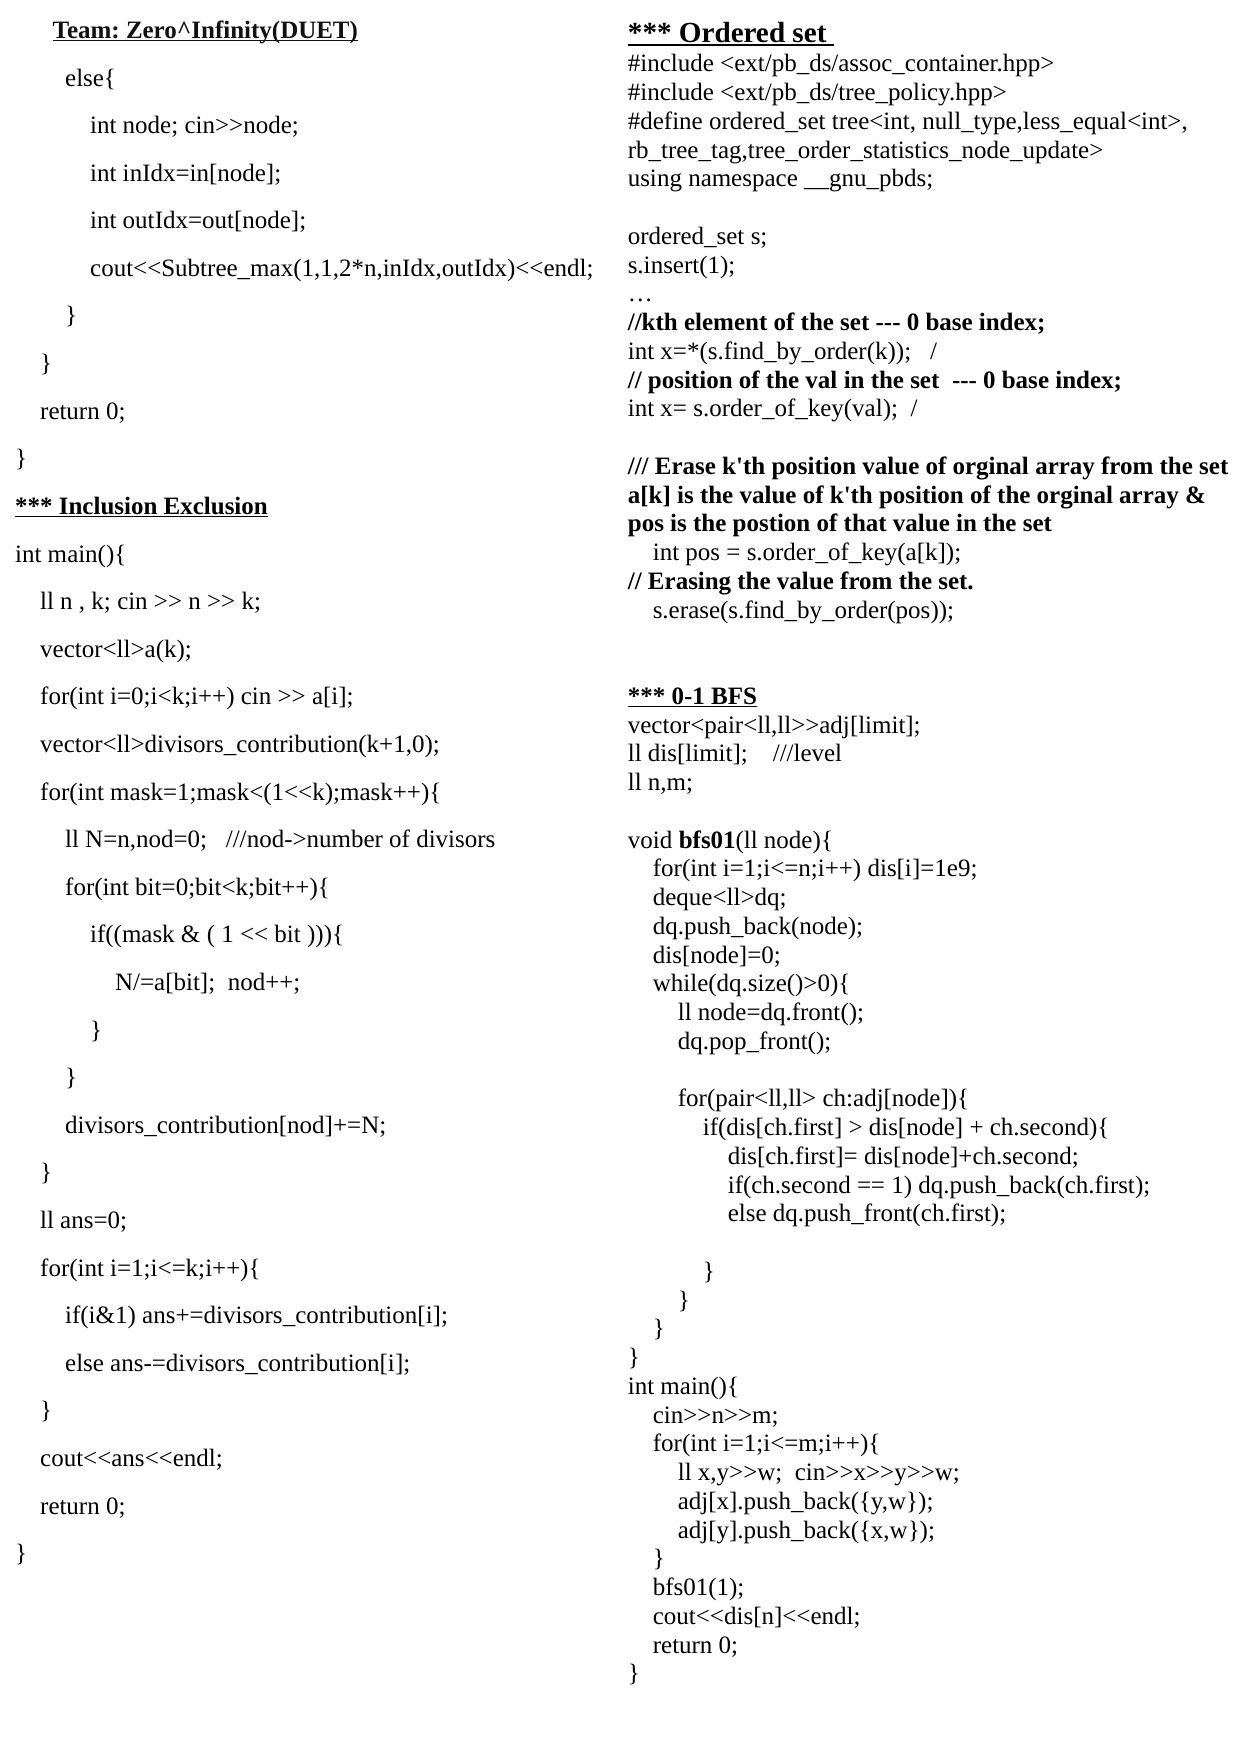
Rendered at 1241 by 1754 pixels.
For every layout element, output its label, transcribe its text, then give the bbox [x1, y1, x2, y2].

text cout<<Subtree_max(1,1,2*n,inIdx,outIdx)<<endl; [15, 253, 628, 282]
text for(int bit=0;bit<k;bit++){ [15, 872, 628, 901]
text for(int mask=1;mask<(1<<k);mask++){ [15, 777, 628, 805]
text #define ordered_set tree<int, null_type,less_equal<int>, rb_tree_tag,tree_order_statistics_node_update> [628, 106, 1241, 163]
text vector<pair<ll,ll>>adj[limit]; [628, 710, 1241, 738]
text } [15, 1396, 628, 1424]
text //kth element of the set --- 0 base index; [628, 307, 1241, 336]
text *** Ordered set [628, 15, 1241, 48]
text using namespace __gnu_pbds; [628, 163, 1241, 192]
text Team: Zero^Infinity(DUET) [15, 15, 628, 44]
text bfs01(1); [628, 1572, 1241, 1601]
text } [628, 1543, 1241, 1572]
text s.erase(s.find_by_order(pos)); [628, 595, 1241, 623]
text *** Inclusion Exclusion [15, 491, 628, 520]
text *** 0-1 BFS [628, 681, 1241, 710]
text vector<ll>divisors_contribution(k+1,0); [15, 729, 628, 758]
text int main(){ [15, 539, 628, 567]
text } [15, 1538, 628, 1567]
text return 0; [628, 1630, 1241, 1658]
text for(int i=1;i<=k;i++){ [15, 1253, 628, 1281]
text } [628, 1342, 1241, 1371]
text if((mask & ( 1 << bit ))){ [15, 919, 628, 948]
text // Erasing the value from the set. [628, 566, 1241, 595]
text ll node=dq.front(); [628, 997, 1241, 1026]
text void bfs01(ll node){ [628, 825, 1241, 853]
text for(int i=0;i<k;i++) cin >> a[i]; [15, 681, 628, 710]
text for(pair<ll,ll> ch:adj[node]){ [628, 1083, 1241, 1112]
text // position of the val in the set --- 0 base index; [628, 365, 1241, 393]
text ll n,m; [628, 767, 1241, 796]
text if(dis[ch.first] > dis[node] + ch.second){ [628, 1112, 1241, 1141]
text for(int i=1;i<=n;i++) dis[i]=1e9; [628, 853, 1241, 882]
text dis[node]=0; [628, 940, 1241, 968]
text } [15, 1015, 628, 1043]
text else dq.push_front(ch.first); [628, 1198, 1241, 1227]
text /// Erase k'th position value of orginal array from the set a[k] is the value of k'th position of the orginal array & pos is the postion of that value in the set [628, 451, 1241, 537]
text } [15, 443, 628, 472]
text cin>>n>>m; [628, 1400, 1241, 1428]
text int pos = s.order_of_key(a[k]); [628, 537, 1241, 566]
text adj[x].push_back({y,w}); [628, 1486, 1241, 1515]
text dis[ch.first]= dis[node]+ch.second; [628, 1141, 1241, 1170]
text cout<<ans<<endl; [15, 1443, 628, 1472]
text if(i&1) ans+=divisors_contribution[i]; [15, 1300, 628, 1329]
text } [628, 1256, 1241, 1285]
text int main(){ [628, 1371, 1241, 1400]
text ll dis[limit]; ///level [628, 738, 1241, 767]
text #include <ext/pb_ds/tree_policy.hpp> [628, 77, 1241, 106]
text int x= s.order_of_key(val); / [628, 393, 1241, 422]
text #include <ext/pb_ds/assoc_container.hpp> [628, 48, 1241, 77]
text … [628, 278, 1241, 307]
text ll n , k; cin >> n >> k; [15, 586, 628, 615]
text s.insert(1); [628, 250, 1241, 278]
text if(ch.second == 1) dq.push_back(ch.first); [628, 1170, 1241, 1198]
text ll N=n,nod=0; ///nod->number of divisors [15, 824, 628, 853]
text N/=a[bit]; nod++; [15, 967, 628, 996]
text } [628, 1285, 1241, 1313]
text } [628, 1658, 1241, 1687]
text cout<<dis[n]<<endl; [628, 1601, 1241, 1630]
text int inIdx=in[node]; [15, 158, 628, 187]
text ll ans=0; [15, 1205, 628, 1234]
text } [15, 1157, 628, 1186]
text else ans-=divisors_contribution[i]; [15, 1348, 628, 1377]
text while(dq.size()>0){ [628, 968, 1241, 997]
text } [628, 1313, 1241, 1342]
text divisors_contribution[nod]+=N; [15, 1110, 628, 1139]
text ordered_set s; [628, 221, 1241, 250]
text else{ [15, 63, 628, 91]
text int x=*(s.find_by_order(k)); / [628, 336, 1241, 365]
text vector<ll>a(k); [15, 634, 628, 663]
text for(int i=1;i<=m;i++){ [628, 1428, 1241, 1457]
text dq.pop_front(); [628, 1026, 1241, 1055]
text deque<ll>dq; [628, 882, 1241, 911]
text } [15, 1062, 628, 1091]
text int outIdx=out[node]; [15, 205, 628, 234]
text } [15, 348, 628, 377]
text return 0; [15, 1491, 628, 1519]
text } [15, 301, 628, 329]
text return 0; [15, 396, 628, 424]
text adj[y].push_back({x,w}); [628, 1515, 1241, 1543]
text dq.push_back(node); [628, 911, 1241, 940]
text int node; cin>>node; [15, 110, 628, 139]
text ll x,y>>w; cin>>x>>y>>w; [628, 1457, 1241, 1486]
